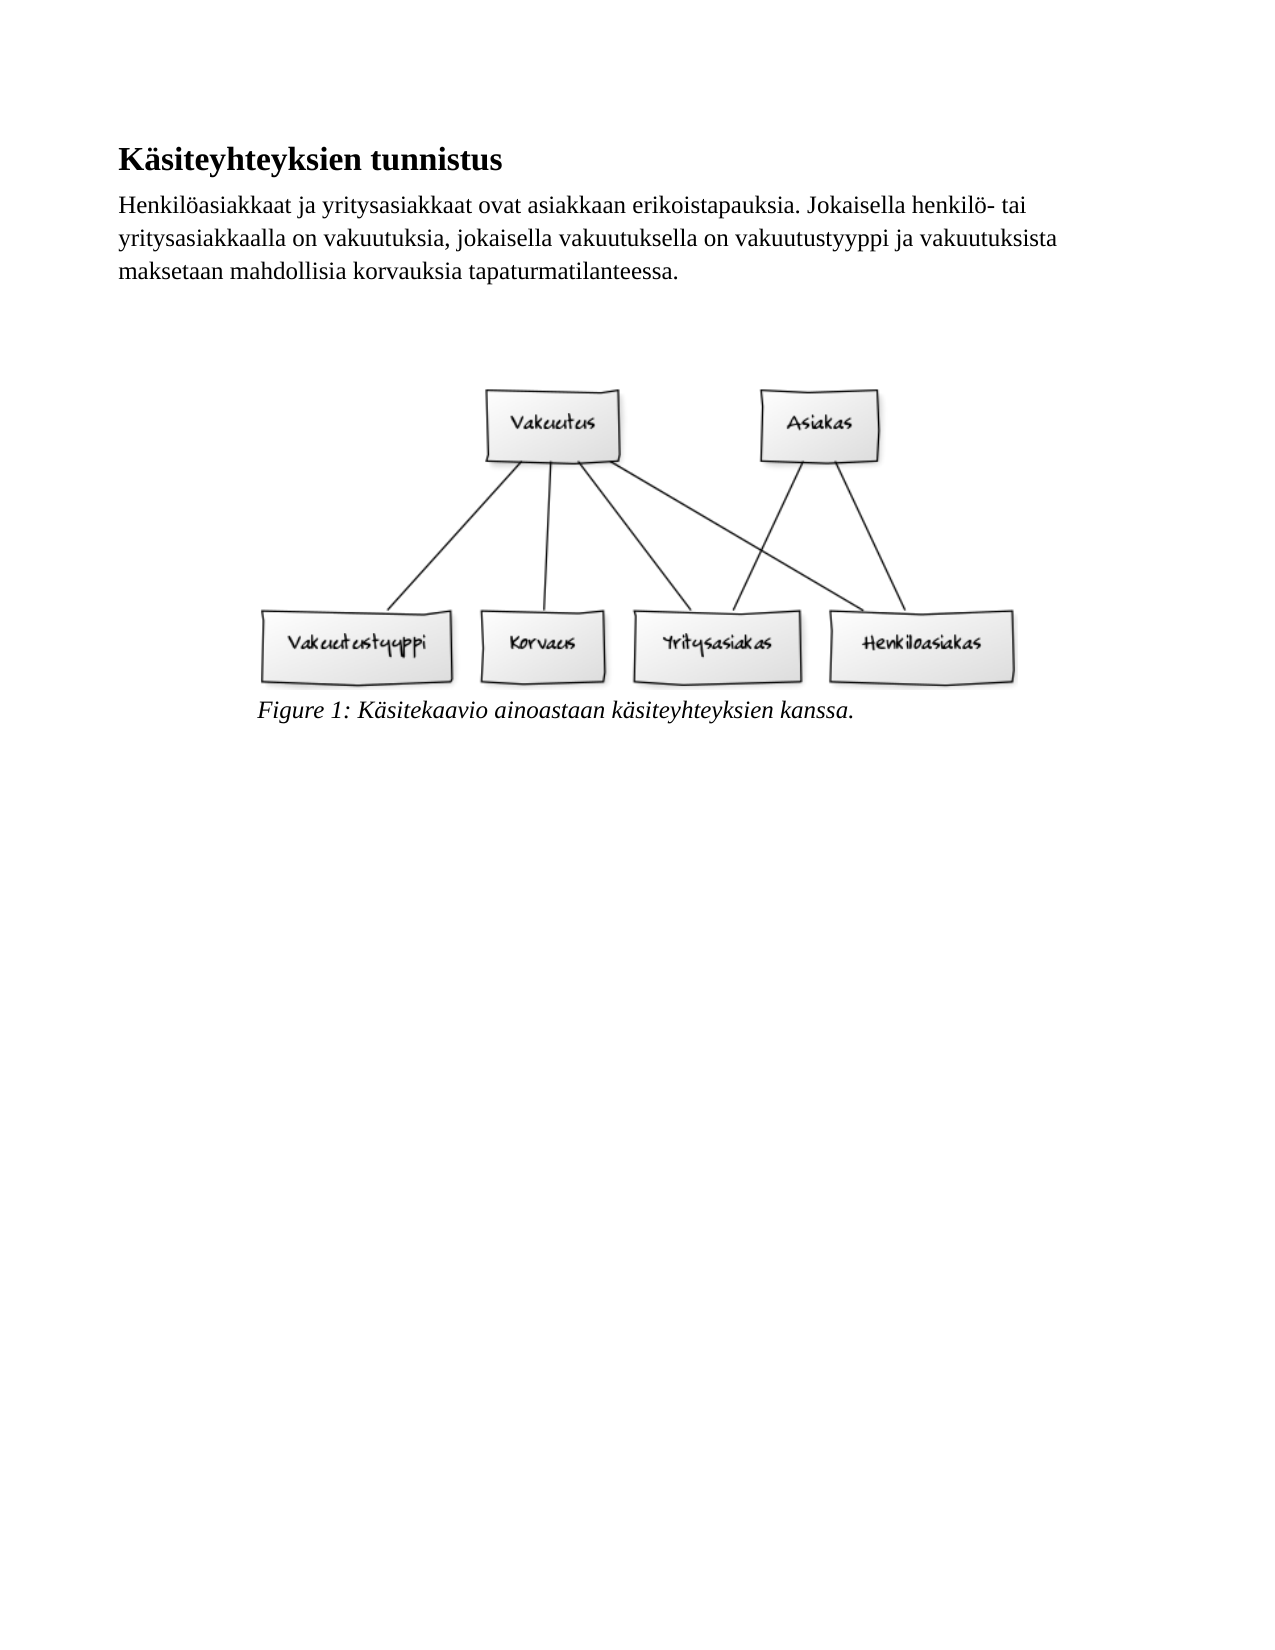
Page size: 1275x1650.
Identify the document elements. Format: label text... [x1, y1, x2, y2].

text Henkilöasiakkaat ja yritysasiakkaat ovat asiakkaan erikoistapauksia. Jokaisella henkilö- tai yritysasiakkaalla on vakuutuksia, jokaisella vakuutuksella on vakuutustyyppi ja vakuutuksista maksetaan mahdollisia korvauksia tapaturmatilanteessa. [118, 190, 1157, 285]
picture [257, 383, 1018, 690]
subtitle Käsiteyhteyksien tunnistus [118, 139, 1157, 178]
text Figure 1: Käsitekaavio ainoastaan käsiteyhteyksien kanssa. [257, 690, 1018, 724]
